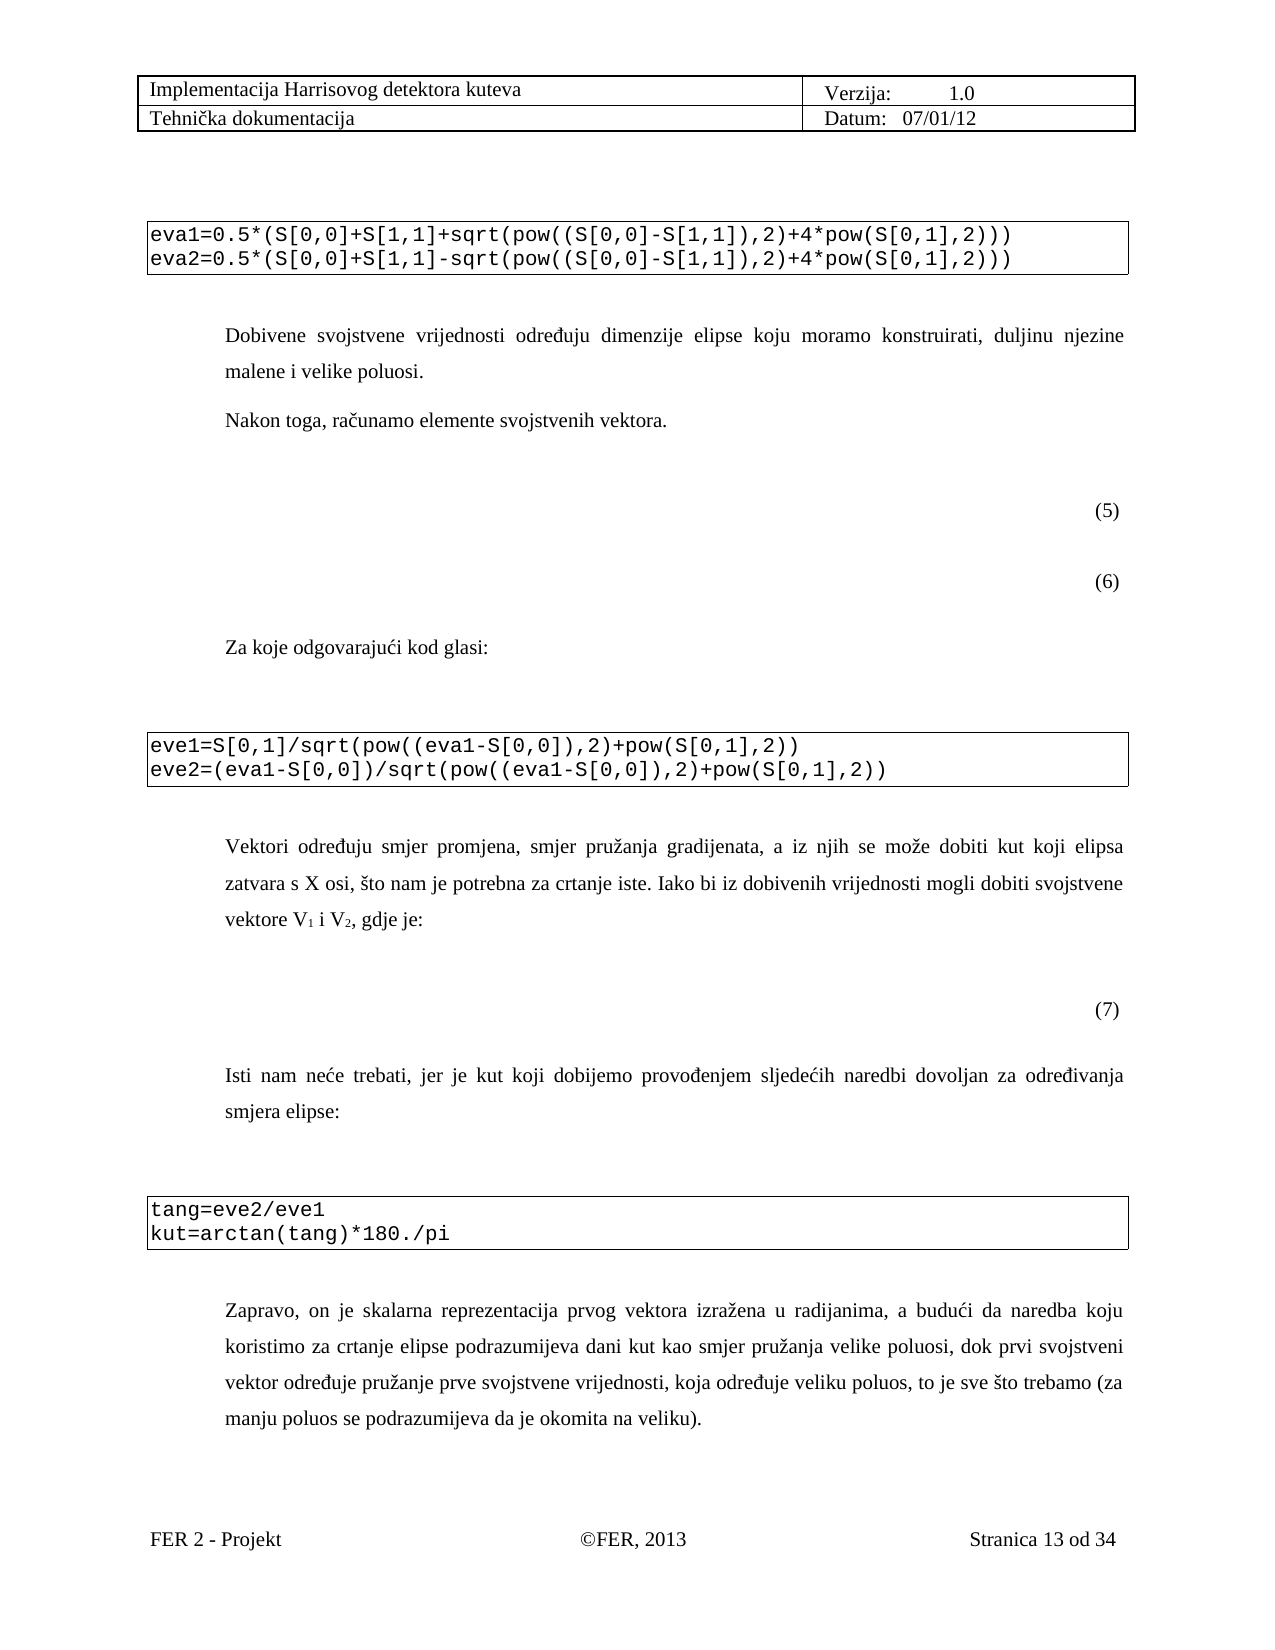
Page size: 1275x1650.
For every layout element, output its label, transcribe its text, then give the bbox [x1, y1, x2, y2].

table_header (7) [1017, 991, 1125, 1027]
text eve1=S[0,1]/sqrt(pow((eva1-S[0,0]),2)+pow(S[0,1],2)) [148, 733, 1128, 756]
text Zapravo, on je skalarna reprezentacija prvog vektora izražena u radijanima, a budući da naredba koju koristimo za crtanje elipse podrazumijeva dani kut kao smjer pružanja velike poluosi, dok prvi svojstveni vektor određuje pružanje prve svojstvene vrijednosti, koja određuje veliku poluos, to je sve što trebamo (za manju poluos se podrazumijeva da je okomita na veliku). [225, 1298, 1125, 1430]
text eva1=0.5*(S[0,0]+S[1,1]+sqrt(pow((S[0,0]-S[1,1]),2)+4*pow(S[0,1],2))) [148, 222, 1128, 244]
text eva2=0.5*(S[0,0]+S[1,1]-sqrt(pow((S[0,0]-S[1,1]),2)+4*pow(S[0,1],2))) [148, 244, 1128, 274]
table_header (6) [1017, 564, 1125, 599]
text Isti nam neće trebati, jer je kut koji dobijemo provođenjem sljedećih naredbi dovoljan za određivanja smjera elipse: [225, 1063, 1125, 1123]
table_header [150, 492, 1017, 528]
table_header (5) [1017, 492, 1125, 528]
text Nakon toga, računamo elemente svojstvenih vektora. [225, 407, 1125, 432]
text kut=arctan(tang)*180./pi [148, 1219, 1128, 1249]
text Vektori određuju smjer promjena, smjer pružanja gradijenata, a iz njih se može dobiti kut koji elipsa zatvara s X osi, što nam je potrebna za crtanje iste. Iako bi iz dobivenih vrijednosti mogli dobiti svojstvene vektore V1 i V2, gdje je: [225, 834, 1125, 931]
table_header [150, 991, 1017, 1027]
table_header [150, 564, 1017, 599]
text eve2=(eva1-S[0,0])/sqrt(pow((eva1-S[0,0]),2)+pow(S[0,1],2)) [148, 756, 1128, 786]
text Dobivene svojstvene vrijednosti određuju dimenzije elipse koju moramo konstruirati, duljinu njezine malene i velike poluosi. [225, 323, 1125, 383]
text tang=eve2/eve1 [148, 1197, 1128, 1219]
text Za koje odgovarajući kod glasi: [225, 635, 1125, 659]
